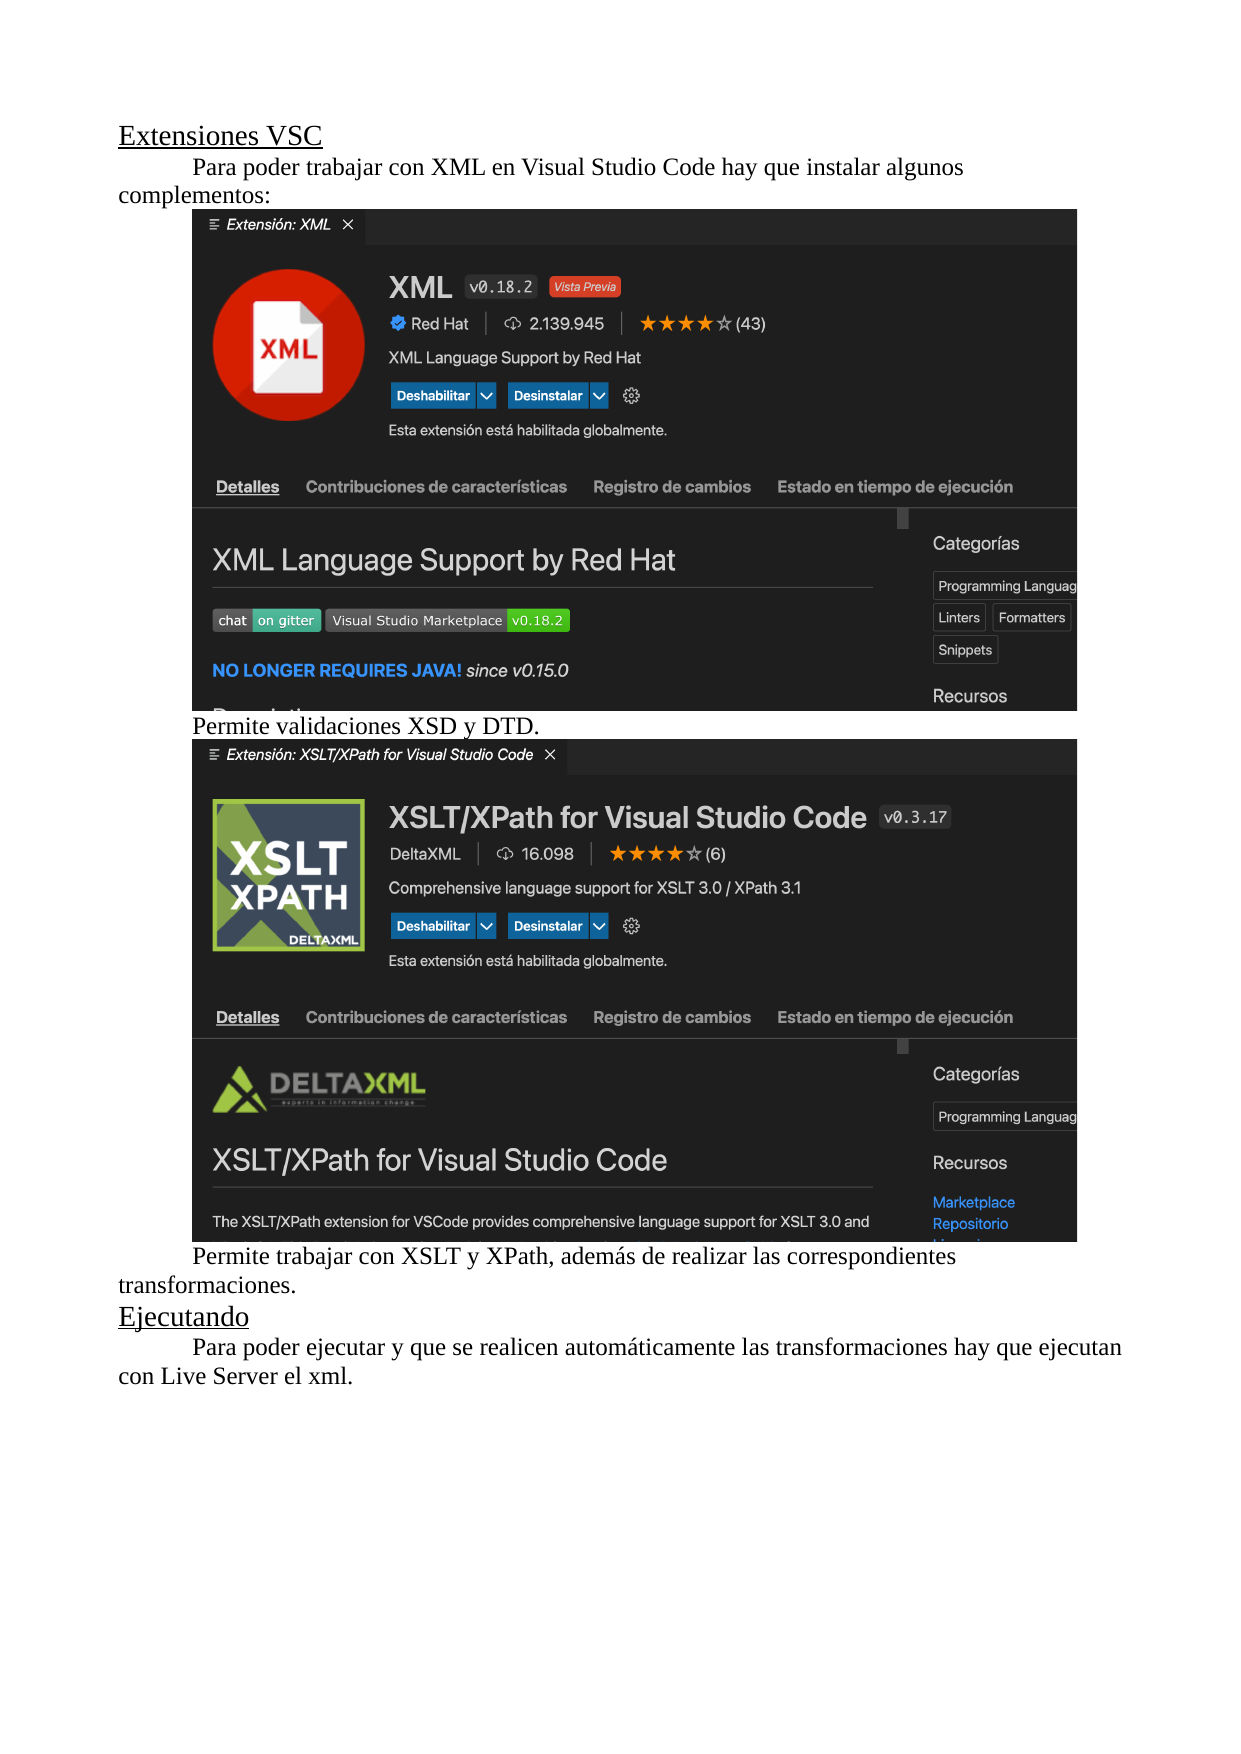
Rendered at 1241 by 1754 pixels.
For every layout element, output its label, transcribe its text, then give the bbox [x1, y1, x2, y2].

title Permite validaciones XSD y DTD. [118, 711, 1122, 739]
picture [192, 209, 1078, 711]
title Para poder trabajar con XML en Visual Studio Code hay que instalar algunos complementos: [118, 152, 1122, 209]
subtitle Extensiones VSC [118, 118, 1122, 152]
picture [192, 739, 1078, 1242]
title Para poder ejecutar y que se realicen automáticamente las transformaciones hay que ejecutan con Live Server el xml. [118, 1332, 1122, 1390]
subtitle Ejecutando [118, 1299, 1122, 1332]
title Permite trabajar con XSLT y XPath, además de realizar las correspondientes transformaciones. [118, 1241, 1122, 1299]
